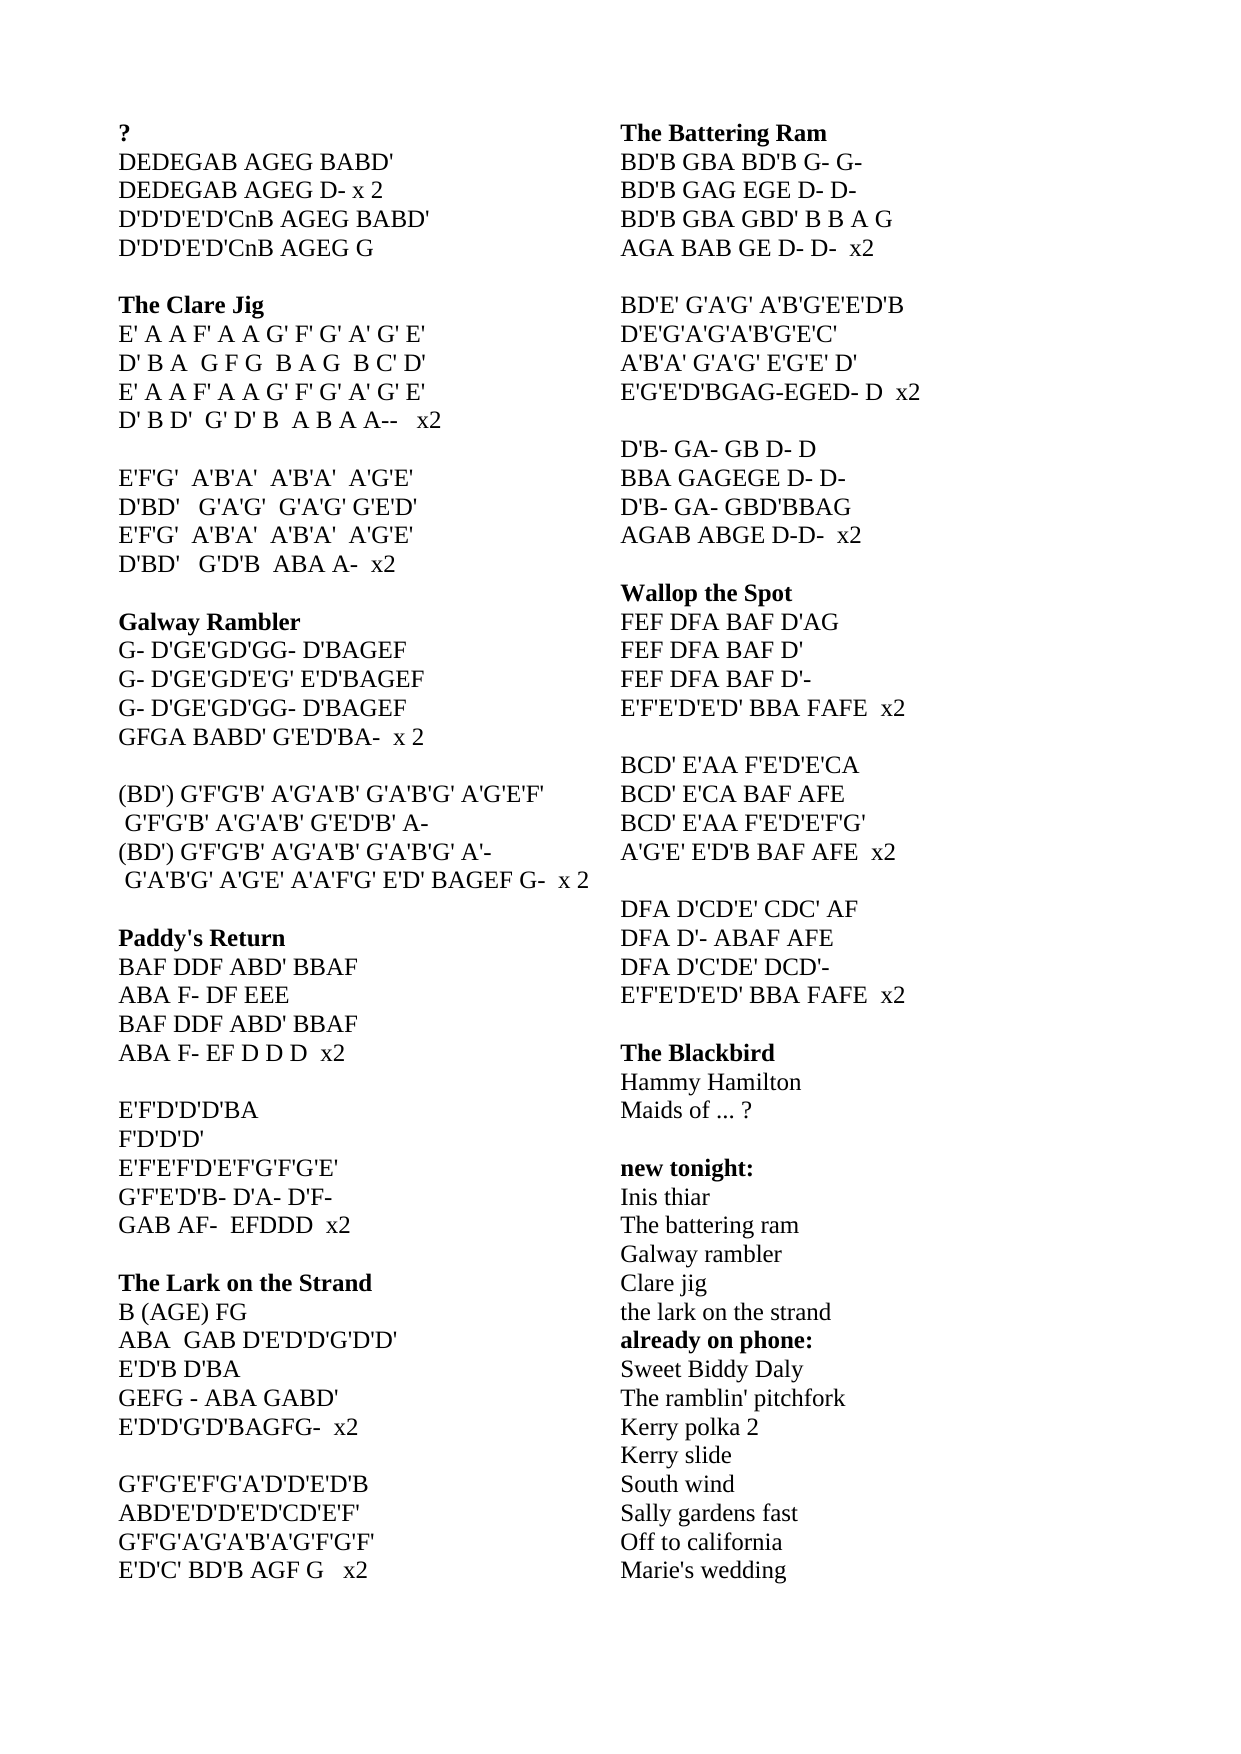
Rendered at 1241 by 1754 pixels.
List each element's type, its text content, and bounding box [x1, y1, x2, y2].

text G'F'E'D'B- D'A- D'F- [118, 1182, 620, 1211]
text BD'B GBA GBD' B B A G [620, 204, 1122, 233]
text Off to california [620, 1527, 1122, 1556]
text Kerry slide [620, 1441, 1122, 1469]
text E'F'E'D'E'D' BBA FAFE x2 [620, 693, 1122, 722]
text Wallop the Spot [620, 578, 1122, 607]
text Sweet Biddy Daly [620, 1354, 1122, 1383]
text GAB AF- EFDDD x2 [118, 1211, 620, 1239]
text ABA F- DF EEE [118, 981, 620, 1009]
text E' A A F' A A G' F' G' A' G' E' [118, 319, 620, 348]
text DEDEGAB AGEG D- x 2 [118, 176, 620, 204]
text G'F'G'A'G'A'B'A'G'F'G'F' [118, 1527, 620, 1556]
text DFA D'- ABAF AFE [620, 923, 1122, 952]
text BCD' E'AA F'E'D'E'CA [620, 751, 1122, 779]
text Marie's wedding [620, 1556, 1122, 1584]
text The Lark on the Strand [118, 1268, 620, 1297]
text BAF DDF ABD' BBAF [118, 952, 620, 981]
text AGA BAB GE D- D- x2 [620, 233, 1122, 262]
text BD'E' G'A'G' A'B'G'E'E'D'B [620, 291, 1122, 319]
text AGAB ABGE D-D- x2 [620, 521, 1122, 549]
text new tonight: [620, 1153, 1122, 1182]
text DEDEGAB AGEG BABD' [118, 147, 620, 176]
text E'G'E'D'BGAG-EGED- D x2 [620, 377, 1122, 406]
text BBA GAGEGE D- D- [620, 463, 1122, 492]
text The battering ram [620, 1211, 1122, 1239]
text the lark on the strand [620, 1297, 1122, 1326]
text already on phone: [620, 1326, 1122, 1354]
text GFGA BABD' G'E'D'BA- x 2 [118, 722, 620, 751]
text Sally gardens fast [620, 1498, 1122, 1527]
text D'BD' G'D'B ABA A- x2 [118, 549, 620, 578]
text D' B A G F G B A G B C' D' [118, 348, 620, 377]
text G- D'GE'GD'GG- D'BAGEF [118, 636, 620, 664]
text Inis thiar [620, 1182, 1122, 1211]
text (BD') G'F'G'B' A'G'A'B' G'A'B'G' A'G'E'F' [118, 779, 620, 808]
text D'D'D'E'D'CnB AGEG G [118, 233, 620, 262]
text (BD') G'F'G'B' A'G'A'B' G'A'B'G' A'- [118, 837, 620, 866]
text D'B- GA- GB D- D [620, 434, 1122, 463]
text E'F'G' A'B'A' A'B'A' A'G'E' [118, 463, 620, 492]
text G'F'G'E'F'G'A'D'D'E'D'B [118, 1469, 620, 1498]
text Hammy Hamilton [620, 1067, 1122, 1096]
text ABA F- EF D D D x2 [118, 1038, 620, 1067]
text DFA D'C'DE' DCD'- [620, 952, 1122, 981]
text FEF DFA BAF D'AG [620, 607, 1122, 636]
text B (AGE) FG [118, 1297, 620, 1326]
text D'B- GA- GBD'BBAG [620, 492, 1122, 521]
text ABD'E'D'D'E'D'CD'E'F' [118, 1498, 620, 1527]
text E'F'G' A'B'A' A'B'A' A'G'E' [118, 521, 620, 549]
text BD'B GBA BD'B G- G- [620, 147, 1122, 176]
text E'D'B D'BA [118, 1354, 620, 1383]
text Clare jig [620, 1268, 1122, 1297]
text F'D'D'D' [118, 1124, 620, 1153]
text A'B'A' G'A'G' E'G'E' D' [620, 348, 1122, 377]
text FEF DFA BAF D' [620, 636, 1122, 664]
text ? [118, 118, 620, 147]
text ABA GAB D'E'D'D'G'D'D' [118, 1326, 620, 1354]
text E' A A F' A A G' F' G' A' G' E' [118, 377, 620, 406]
text D' B D' G' D' B A B A A-- x2 [118, 406, 620, 434]
text Maids of ... ? [620, 1096, 1122, 1124]
text The ramblin' pitchfork [620, 1383, 1122, 1412]
text South wind [620, 1469, 1122, 1498]
text E'F'E'D'E'D' BBA FAFE x2 [620, 981, 1122, 1009]
text A'G'E' E'D'B BAF AFE x2 [620, 837, 1122, 866]
text G'F'G'B' A'G'A'B' G'E'D'B' A- [118, 808, 620, 837]
text The Blackbird [620, 1038, 1122, 1067]
text G- D'GE'GD'GG- D'BAGEF [118, 693, 620, 722]
text D'BD' G'A'G' G'A'G' G'E'D' [118, 492, 620, 521]
text GEFG - ABA GABD' [118, 1383, 620, 1412]
text The Clare Jig [118, 291, 620, 319]
text Kerry polka 2 [620, 1412, 1122, 1441]
text E'D'C' BD'B AGF G x2 [118, 1556, 620, 1584]
text G- D'GE'GD'E'G' E'D'BAGEF [118, 664, 620, 693]
text BCD' E'AA F'E'D'E'F'G' [620, 808, 1122, 837]
text BD'B GAG EGE D- D- [620, 176, 1122, 204]
text D'E'G'A'G'A'B'G'E'C' [620, 319, 1122, 348]
text BCD' E'CA BAF AFE [620, 779, 1122, 808]
text Galway rambler [620, 1239, 1122, 1268]
text DFA D'CD'E' CDC' AF [620, 894, 1122, 923]
text E'D'D'G'D'BAGFG- x2 [118, 1412, 620, 1441]
text D'D'D'E'D'CnB AGEG BABD' [118, 204, 620, 233]
text BAF DDF ABD' BBAF [118, 1009, 620, 1038]
text FEF DFA BAF D'- [620, 664, 1122, 693]
text The Battering Ram [620, 118, 1122, 147]
text E'F'E'F'D'E'F'G'F'G'E' [118, 1153, 620, 1182]
text Galway Rambler [118, 607, 620, 636]
text Paddy's Return [118, 923, 620, 952]
text G'A'B'G' A'G'E' A'A'F'G' E'D' BAGEF G- x 2 [118, 866, 620, 894]
text E'F'D'D'D'BA [118, 1096, 620, 1124]
